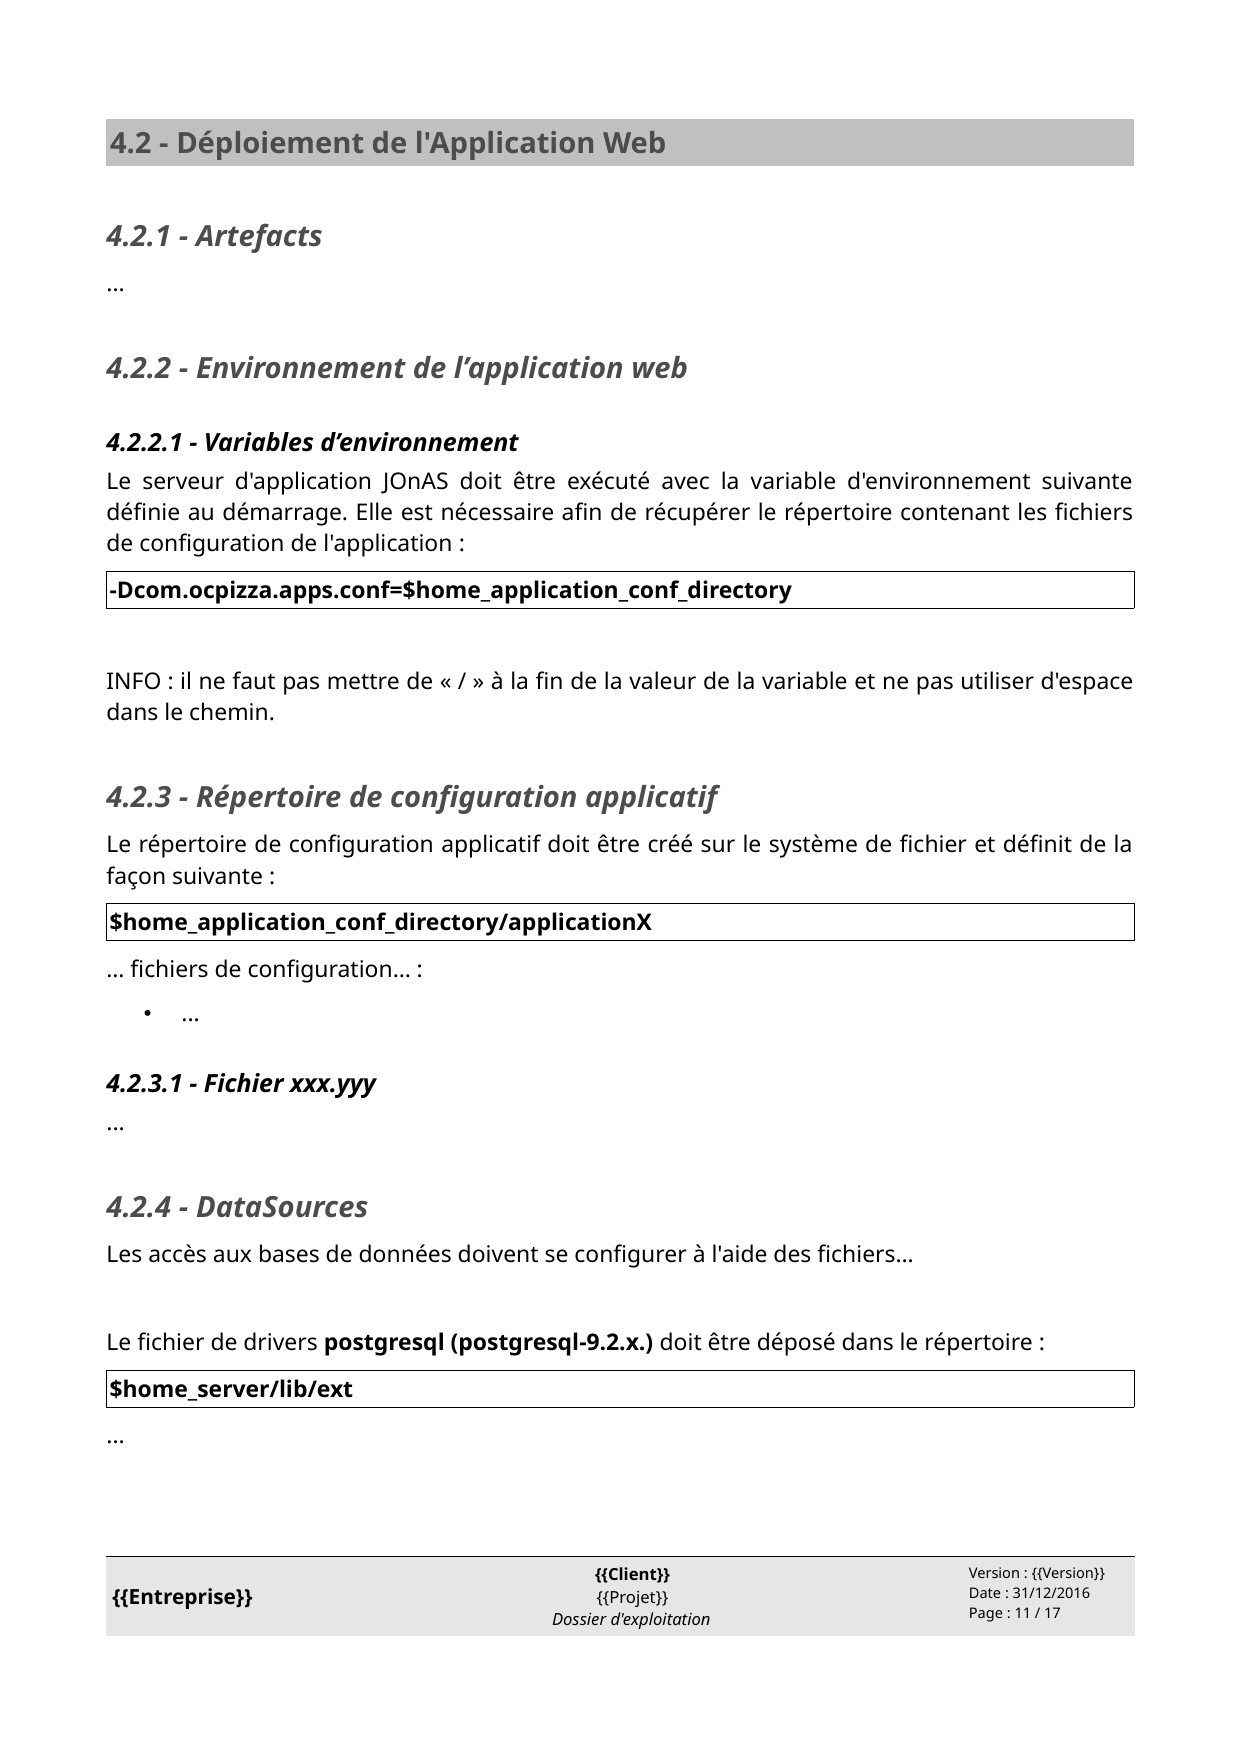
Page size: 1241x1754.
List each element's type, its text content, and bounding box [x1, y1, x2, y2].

text ... [106, 1419, 1134, 1451]
text INFO : il ne faut pas mettre de « / » à la fin de la valeur de la variable et ne pas utiliser d'espace dans le chemin. [106, 664, 1134, 727]
text ... [106, 1106, 1134, 1137]
text … fichiers de configuration… : [106, 953, 1134, 984]
subtitle DataSources [106, 1186, 1134, 1226]
text Les accès aux bases de données doivent se configurer à l'aide des fichiers… [106, 1238, 1134, 1270]
text Le fichier de drivers postgresql (postgresql-9.2.x.) doit être déposé dans le répertoire : [106, 1326, 1134, 1357]
text -Dcom.ocpizza.apps.conf=$home_application_conf_directory [107, 572, 1134, 608]
text $home_server/lib/ext [107, 1371, 1134, 1407]
subtitle Environnement de l’application web [106, 347, 1134, 387]
subtitle Variables d’environnement [106, 424, 1134, 458]
subtitle Répertoire de configuration applicatif [106, 776, 1134, 816]
text ... [106, 267, 1134, 298]
subtitle Artefacts [106, 215, 1134, 254]
list ... [144, 997, 1134, 1028]
subtitle Fichier xxx.yyy [106, 1066, 1134, 1100]
text Le serveur d'application JOnAS doit être exécuté avec la variable d'environnement suivante définie au démarrage. Elle est nécessaire afin de récupérer le répertoire contenant les fichiers de configuration de l'application : [106, 465, 1134, 558]
subtitle Déploiement de l'Application Web [107, 120, 1133, 165]
text $home_application_conf_directory/applicationX [107, 904, 1134, 940]
text Le répertoire de configuration applicatif doit être créé sur le système de fichier et définit de la façon suivante : [106, 828, 1134, 891]
